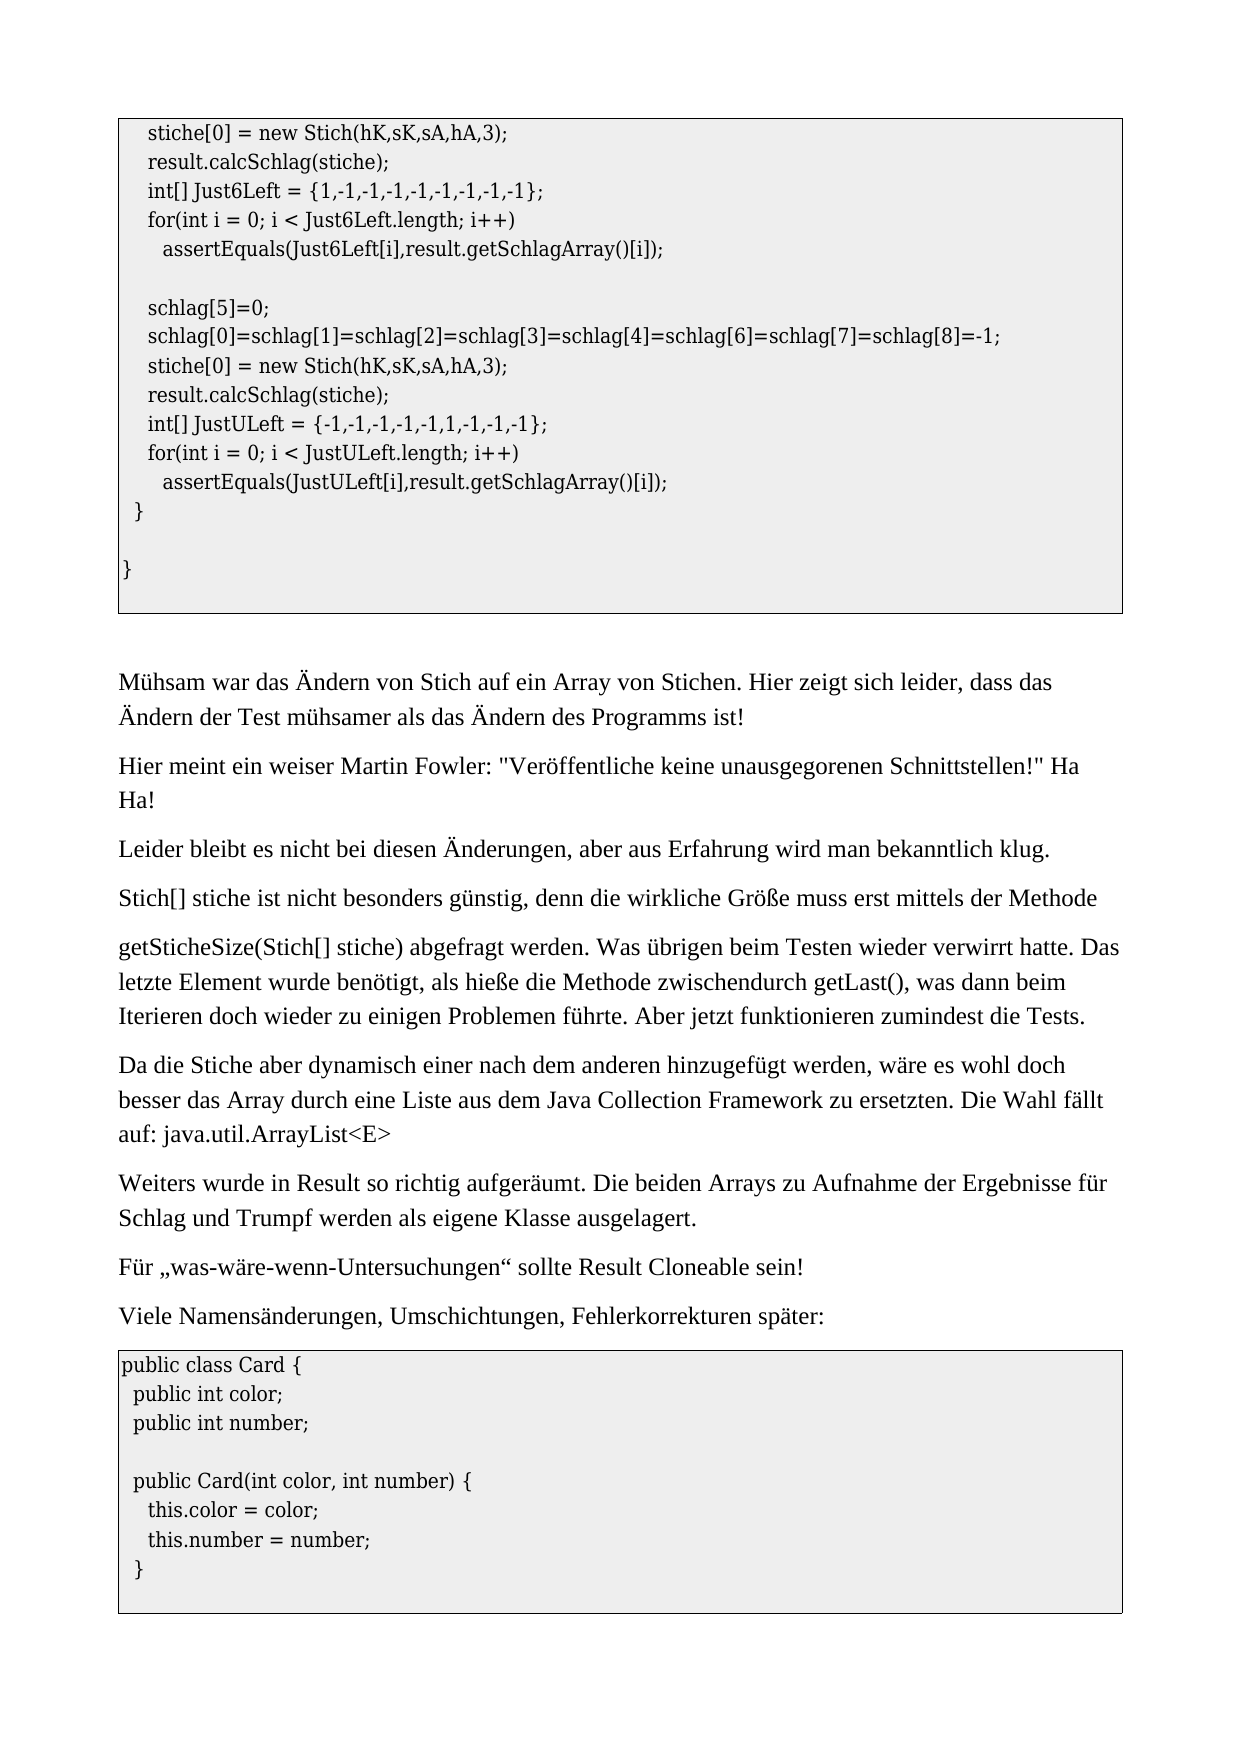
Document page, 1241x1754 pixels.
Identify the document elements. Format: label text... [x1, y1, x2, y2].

text for(int i = 0; i < JustULeft.length; i++) [119, 438, 1122, 465]
text stiche[0] = new Stich(hK,sK,sA,hA,3); [119, 351, 1122, 378]
text schlag[0]=schlag[1]=schlag[2]=schlag[3]=schlag[4]=schlag[6]=schlag[7]=schlag[8]=-1; [119, 322, 1122, 349]
text public int number; [119, 1408, 1122, 1436]
text } [119, 1554, 1122, 1581]
text schlag[5]=0; [119, 292, 1122, 320]
text Da die Stiche aber dynamisch einer nach dem anderen hinzugefügt werden, wäre es wohl doch besser das Array durch eine Liste aus dem Java Collection Framework zu ersetzten. Die Wahl fällt auf: java.util.ArrayList<E> [118, 1051, 1122, 1148]
text public int color; [119, 1379, 1122, 1407]
text Viele Namensänderungen, Umschichtungen, Fehlerkorrekturen später: [118, 1301, 1122, 1330]
text this.number = number; [119, 1524, 1122, 1552]
text assertEquals(JustULeft[i],result.getSchlagArray()[i]); [119, 467, 1122, 494]
text Stich[] stiche ist nicht besonders günstig, denn die wirkliche Größe muss erst mittels der Methode [118, 883, 1122, 912]
text getSticheSize(Stich[] stiche) abgefragt werden. Was übrigen beim Testen wieder verwirrt hatte. Das letzte Element wurde benötigt, als hieße die Methode zwischendurch getLast(), was dann beim Iterieren doch wieder zu einigen Problemen führte. Aber jetzt funktionieren zumindest die Tests. [118, 932, 1122, 1030]
text } [119, 496, 1122, 523]
text stiche[0] = new Stich(hK,sK,sA,hA,3); [119, 119, 1122, 145]
text result.calcSchlag(stiche); [119, 147, 1122, 174]
text Weiters wurde in Result so richtig aufgeräumt. Die beiden Arrays zu Aufnahme der Ergebnisse für Schlag und Trumpf werden als eigene Klasse ausgelagert. [118, 1168, 1122, 1232]
text int[] JustULeft = {-1,-1,-1,-1,-1,1,-1,-1,-1}; [119, 409, 1122, 436]
text Leider bleibt es nicht bei diesen Änderungen, aber aus Erfahrung wird man bekanntlich klug. [118, 834, 1122, 863]
text public Card(int color, int number) { [119, 1466, 1122, 1494]
text Mühsam war das Ändern von Stich auf ein Array von Stichen. Hier zeigt sich leider, dass das Ändern der Test mühsamer als das Ändern des Programms ist! [118, 667, 1122, 731]
text this.color = color; [119, 1496, 1122, 1523]
text int[] Just6Left = {1,-1,-1,-1,-1,-1,-1,-1,-1}; [119, 176, 1122, 203]
text } [119, 554, 1122, 581]
text result.calcSchlag(stiche); [119, 380, 1122, 407]
text Für „was-wäre-wenn-Untersuchungen“ sollte Result Cloneable sein! [118, 1252, 1122, 1281]
text public class Card { [119, 1351, 1122, 1377]
text assertEquals(Just6Left[i],result.getSchlagArray()[i]); [119, 234, 1122, 262]
text Hier meint ein weiser Martin Fowler: "Veröffentliche keine unausgegorenen Schnittstellen!" Ha Ha! [118, 751, 1122, 814]
text for(int i = 0; i < Just6Left.length; i++) [119, 205, 1122, 233]
